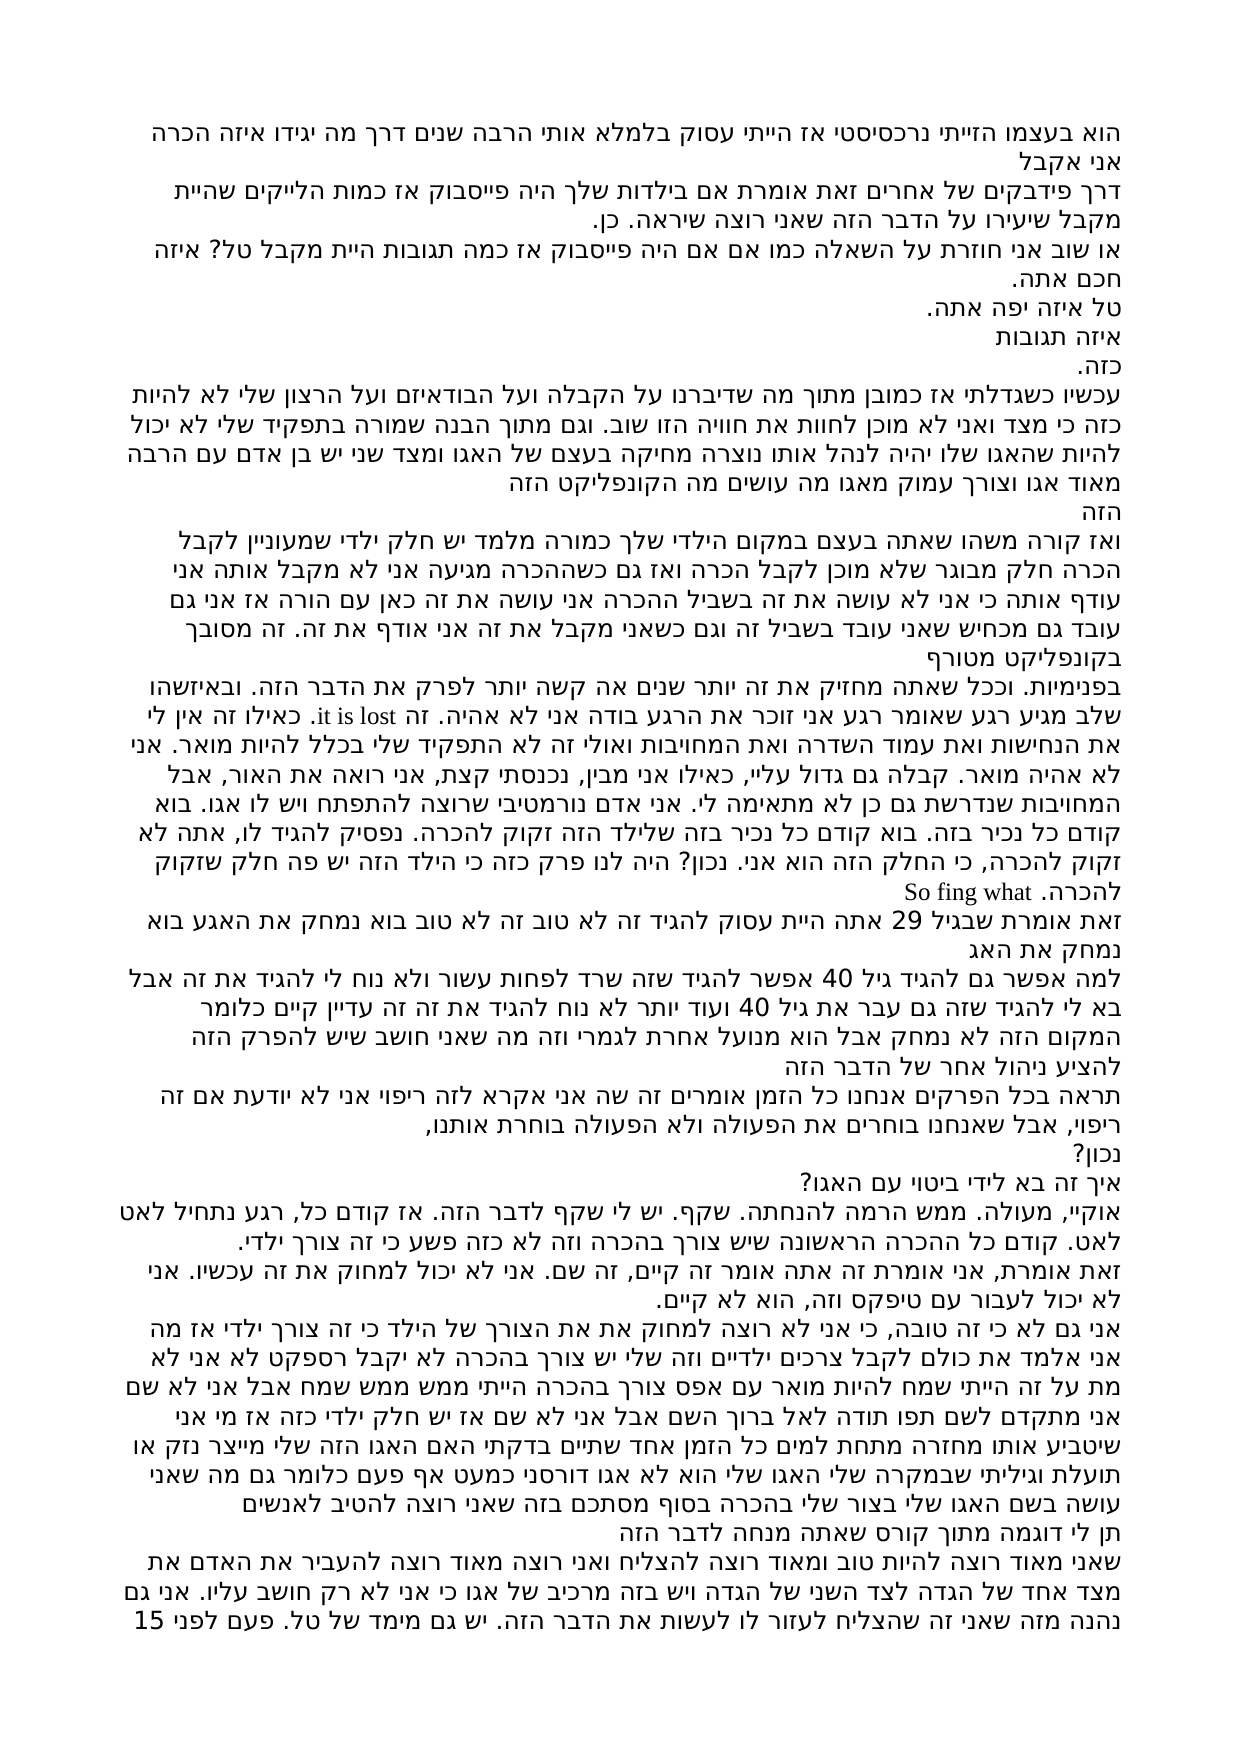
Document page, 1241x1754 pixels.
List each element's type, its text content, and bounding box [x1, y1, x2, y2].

text נכון? [118, 1139, 1122, 1168]
text ואז קורה משהו שאתה בעצם במקום הילדי שלך כמורה מלמד יש חלק ילדי שמעוניין לקבל הכרה חלק מבוגר שלא מוכן לקבל הכרה ואז גם כשההכרה מגיעה אני לא מקבל אותה אני עודף אותה כי אני לא עושה את זה בשביל ההכרה אני עושה את זה כאן עם הורה אז אני גם עובד גם מכחיש שאני עובד בשביל זה וגם כשאני מקבל את זה אני אודף את זה. זה מסובך [118, 526, 1122, 643]
text בפנימיות. וככל שאתה מחזיק את זה יותר שנים אה קשה יותר לפרק את הדבר הזה. ובאיזשהו שלב מגיע רגע שאומר רגע אני זוכר את הרגע בודה אני לא אהיה. זה it is lost. כאילו זה אין לי את הנחישות ואת עמוד השדרה ואת המחויבות ואולי זה לא התפקיד שלי בכלל להיות מואר. אני לא אהיה מואר. קבלה גם גדול עליי, כאילו אני מבין, נכנסתי קצת, אני רואה את האור, אבל המחויבות שנדרשת גם כן לא מתאימה לי. אני אדם נורמטיבי שרוצה להתפתח ויש לו אגו. בוא קודם כל נכיר בזה. בוא קודם כל נכיר בזה שלילד הזה זקוק להכרה. נפסיק להגיד לו, אתה לא זקוק להכרה, כי החלק הזה הוא אני. נכון? היה לנו פרק כזה כי הילד הזה יש פה חלק שזקוק להכרה. So fing what [118, 672, 1122, 906]
text תראה בכל הפרקים אנחנו כל הזמן אומרים זה שה אני אקרא לזה ריפוי אני לא יודעת אם זה ריפוי, אבל שאנחנו בוחרים את הפעולה ולא הפעולה בוחרת אותנו, [118, 1081, 1122, 1139]
text למה אפשר גם להגיד גיל 40 אפשר להגיד שזה שרד לפחות עשור ולא נוח לי להגיד את זה אבל בא לי להגיד שזה גם עבר את גיל 40 ועוד יותר לא נוח להגיד את זה זה עדיין קיים כלומר המקום הזה לא נמחק אבל הוא מנועל אחרת לגמרי וזה מה שאני חושב שיש להפרק הזה להציע ניהול אחר של הדבר הזה [118, 964, 1122, 1081]
text או שוב אני חוזרת על השאלה כמו אם אם היה פייסבוק אז כמה תגובות היית מקבל טל? איזה חכם אתה. [118, 235, 1122, 293]
text שאני מאוד רוצה להיות טוב ומאוד רוצה להצליח ואני רוצה מאוד רוצה להעביר את האדם את מצד אחד של הגדה לצד השני של הגדה ויש בזה מרכיב של אגו כי אני לא רק חושב עליו. אני גם נהנה מזה שאני זה שהצליח לעזור לו לעשות את הדבר הזה. יש גם מימד של טל. פעם לפני 15 שנה היה 90% מימד של טל. תראו איך העברתי אותו את הנהר. היום. בוא נגיד סתם בוא נהיה גרייספול כלפיי. נגיד שיש 15% מימד של טל. אבל עדיין האגו שלי הוא לא אגו פוגעני. אני לא מנצל עכשיו אישה כדי להרגיש איזה תותח אני. אני לא קורע מישהו בעסקה ומפשיט אותו מהנכסים שלו כדי להגיד איזה תותח אני. האגו שלי. [118, 1547, 1122, 1635]
text אני גם לא כי זה טובה, כי אני לא רוצה למחוק את את הצורך של הילד כי זה צורך ילדי אז מה אני אלמד את כולם לקבל צרכים ילדיים וזה שלי יש צורך בהכרה לא יקבל רספקט לא אני לא מת על זה הייתי שמח להיות מואר עם אפס צורך בהכרה הייתי ממש ממש שמח אבל אני לא שם אני מתקדם לשם תפו תודה לאל ברוך השם אבל אני לא שם אז יש חלק ילדי כזה אז מי אני שיטביע אותו מחזרה מתחת למים כל הזמן אחד שתיים בדקתי האם האגו הזה שלי מייצר נזק או תועלת וגיליתי שבמקרה שלי האגו שלי הוא לא אגו דורסני כמעט אף פעם כלומר גם מה שאני עושה בשם האגו שלי בצור שלי בהכרה בסוף מסתכם בזה שאני רוצה להטיב לאנשים [118, 1314, 1122, 1518]
text בקונפליקט מטורף [118, 643, 1122, 672]
text הזה [118, 497, 1122, 526]
text דרך פידבקים של אחרים זאת אומרת אם בילדות שלך היה פייסבוק אז כמות הלייקים שהיית מקבל שיעירו על הדבר הזה שאני רוצה שיראה. כן. [118, 176, 1122, 235]
text אוקיי, מעולה. ממש הרמה להנחתה. שקף. יש לי שקף לדבר הזה. אז קודם כל, רגע נתחיל לאט לאט. קודם כל ההכרה הראשונה שיש צורך בהכרה וזה לא כזה פשע כי זה צורך ילדי. [118, 1197, 1122, 1256]
text תן לי דוגמה מתוך קורס שאתה מנחה לדבר הזה [118, 1518, 1122, 1547]
text זאת אומרת, אני אומרת זה אתה אומר זה קיים, זה שם. אני לא יכול למחוק את זה עכשיו. אני לא יכול לעבור עם טיפקס וזה, הוא לא קיים. [118, 1256, 1122, 1314]
text איך זה בא לידי ביטוי עם האגו? [118, 1168, 1122, 1197]
text הוא בעצמו הזייתי נרכסיסטי אז הייתי עסוק בלמלא אותי הרבה שנים דרך מה יגידו איזה הכרה אני אקבל [118, 118, 1122, 176]
text איזה תגובות [118, 322, 1122, 351]
text כזה. [118, 351, 1122, 381]
text טל איזה יפה אתה. [118, 293, 1122, 322]
text זאת אומרת שבגיל 29 אתה היית עסוק להגיד זה לא טוב זה לא טוב בוא נמחק את האגע בוא נמחק את האג [118, 906, 1122, 964]
text עכשיו כשגדלתי אז כמובן מתוך מה שדיברנו על הקבלה ועל הבודאיזם ועל הרצון שלי לא להיות כזה כי מצד ואני לא מוכן לחוות את חוויה הזו שוב. וגם מתוך הבנה שמורה בתפקיד שלי לא יכול להיות שהאגו שלו יהיה לנהל אותו נוצרה מחיקה בעצם של האגו ומצד שני יש בן אדם עם הרבה מאוד אגו וצורך עמוק מאגו מה עושים מה הקונפליקט הזה [118, 381, 1122, 497]
